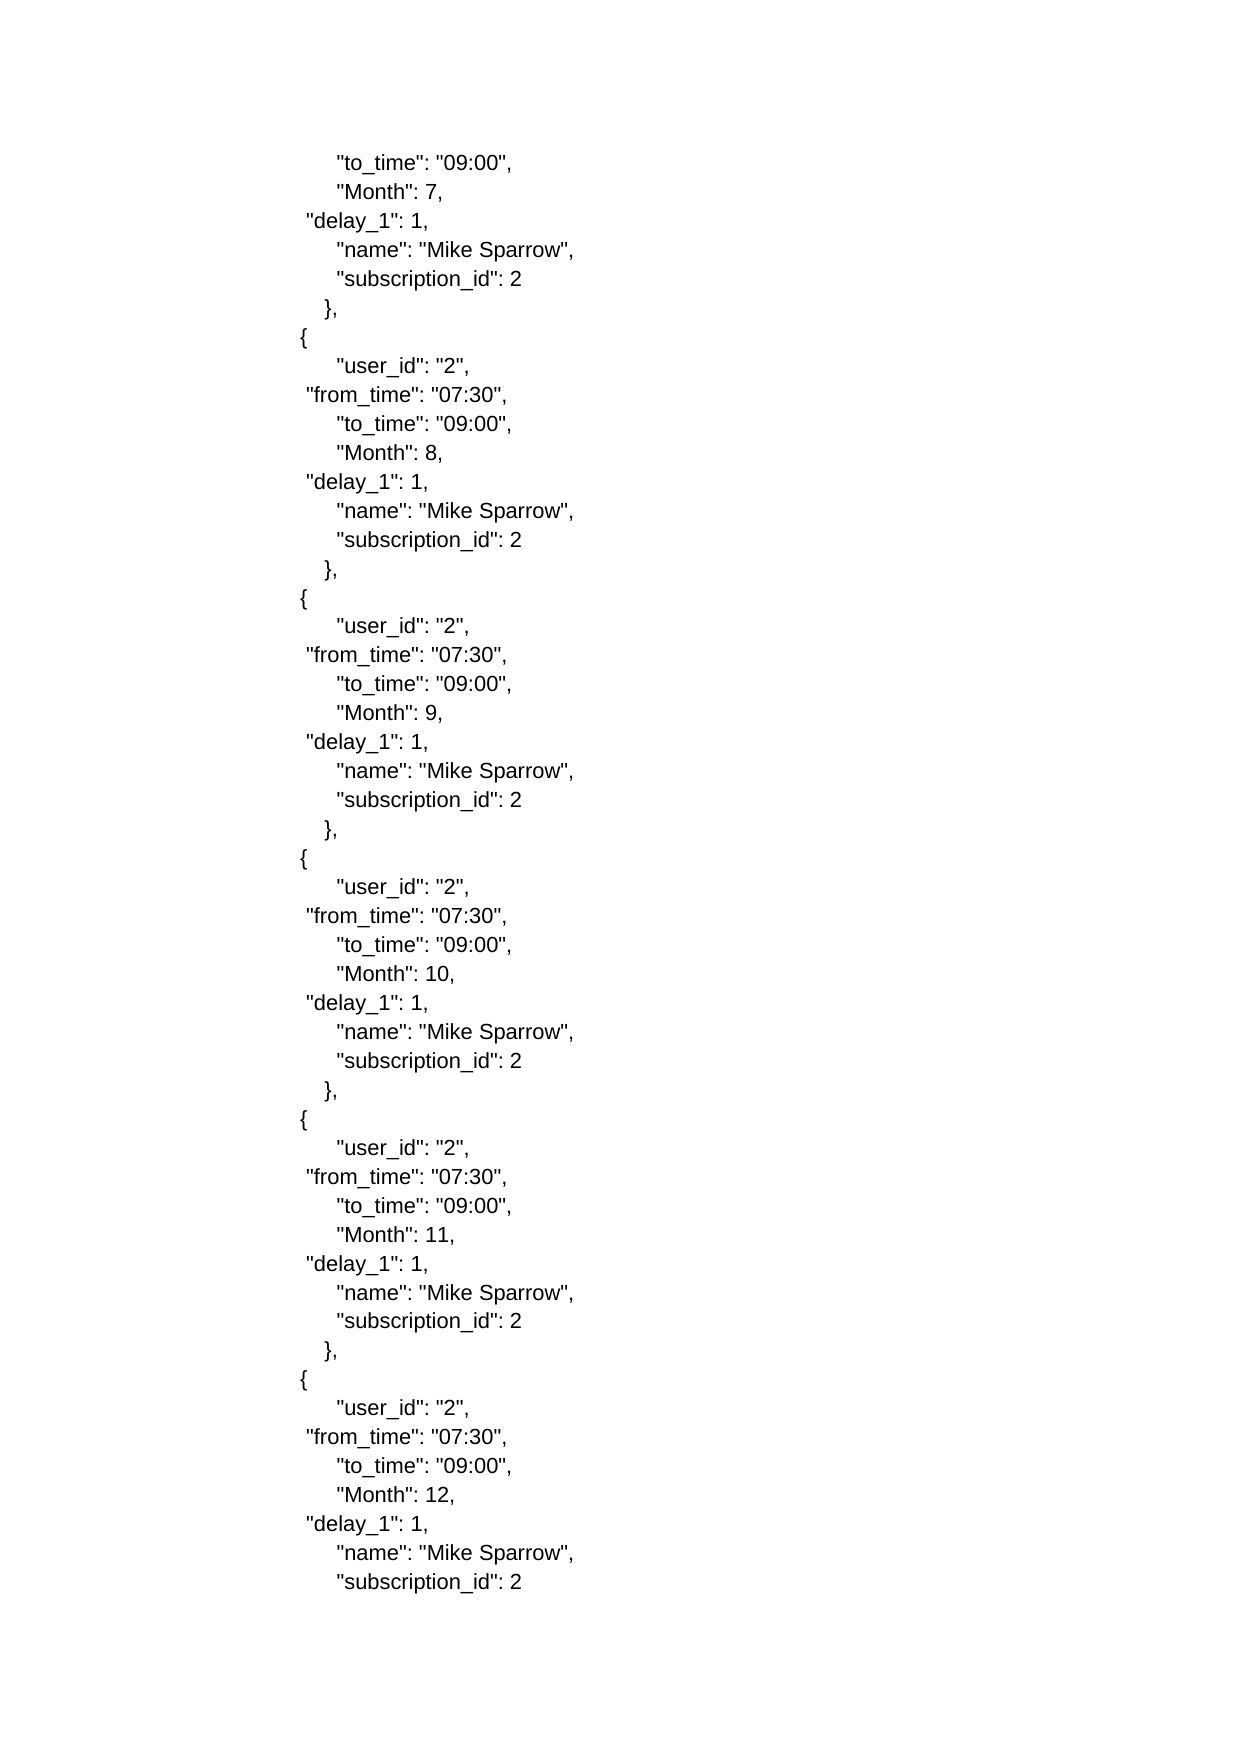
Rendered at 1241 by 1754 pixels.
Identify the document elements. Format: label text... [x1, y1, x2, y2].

text "Month": 10, [300, 961, 1090, 986]
text "name": "Mike Sparrow", [300, 1540, 1090, 1565]
text { [300, 1366, 1090, 1391]
text "Month": 8, [300, 439, 1090, 465]
text "name": "Mike Sparrow", [300, 758, 1090, 783]
text "name": "Mike Sparrow", [300, 1279, 1090, 1304]
text "delay_1": 1, [300, 1250, 1090, 1276]
text "user_id": "2", [300, 353, 1090, 378]
text "to_time": "09:00", [300, 1192, 1090, 1218]
text "to_time": "09:00", [300, 932, 1090, 957]
text "delay_1": 1, [300, 208, 1090, 233]
text { [300, 584, 1090, 609]
text "from_time": "07:30", [300, 903, 1090, 928]
text { [300, 845, 1090, 870]
text { [300, 324, 1090, 349]
text "user_id": "2", [300, 1134, 1090, 1160]
text "to_time": "09:00", [300, 150, 1090, 175]
text "Month": 11, [300, 1221, 1090, 1247]
text }, [300, 816, 1090, 841]
text }, [300, 1077, 1090, 1102]
text "delay_1": 1, [300, 468, 1090, 494]
text "from_time": "07:30", [300, 382, 1090, 407]
text "name": "Mike Sparrow", [300, 497, 1090, 523]
text "to_time": "09:00", [300, 671, 1090, 696]
text "subscription_id": 2 [300, 787, 1090, 812]
text "Month": 7, [300, 179, 1090, 204]
text "subscription_id": 2 [300, 1569, 1090, 1594]
text "delay_1": 1, [300, 1511, 1090, 1536]
text "from_time": "07:30", [300, 642, 1090, 667]
text "delay_1": 1, [300, 729, 1090, 754]
text }, [300, 555, 1090, 581]
text "subscription_id": 2 [300, 1048, 1090, 1073]
text "Month": 9, [300, 700, 1090, 725]
text { [300, 1106, 1090, 1131]
text "from_time": "07:30", [300, 1163, 1090, 1189]
text "subscription_id": 2 [300, 1308, 1090, 1333]
text "user_id": "2", [300, 874, 1090, 899]
text "user_id": "2", [300, 613, 1090, 638]
text }, [300, 295, 1090, 320]
text "from_time": "07:30", [300, 1424, 1090, 1449]
text "user_id": "2", [300, 1395, 1090, 1420]
text "subscription_id": 2 [300, 526, 1090, 552]
text "delay_1": 1, [300, 990, 1090, 1015]
text "subscription_id": 2 [300, 266, 1090, 291]
text "to_time": "09:00", [300, 411, 1090, 436]
text }, [300, 1337, 1090, 1362]
text "to_time": "09:00", [300, 1453, 1090, 1478]
text "name": "Mike Sparrow", [300, 237, 1090, 262]
text "name": "Mike Sparrow", [300, 1019, 1090, 1044]
text "Month": 12, [300, 1482, 1090, 1507]
